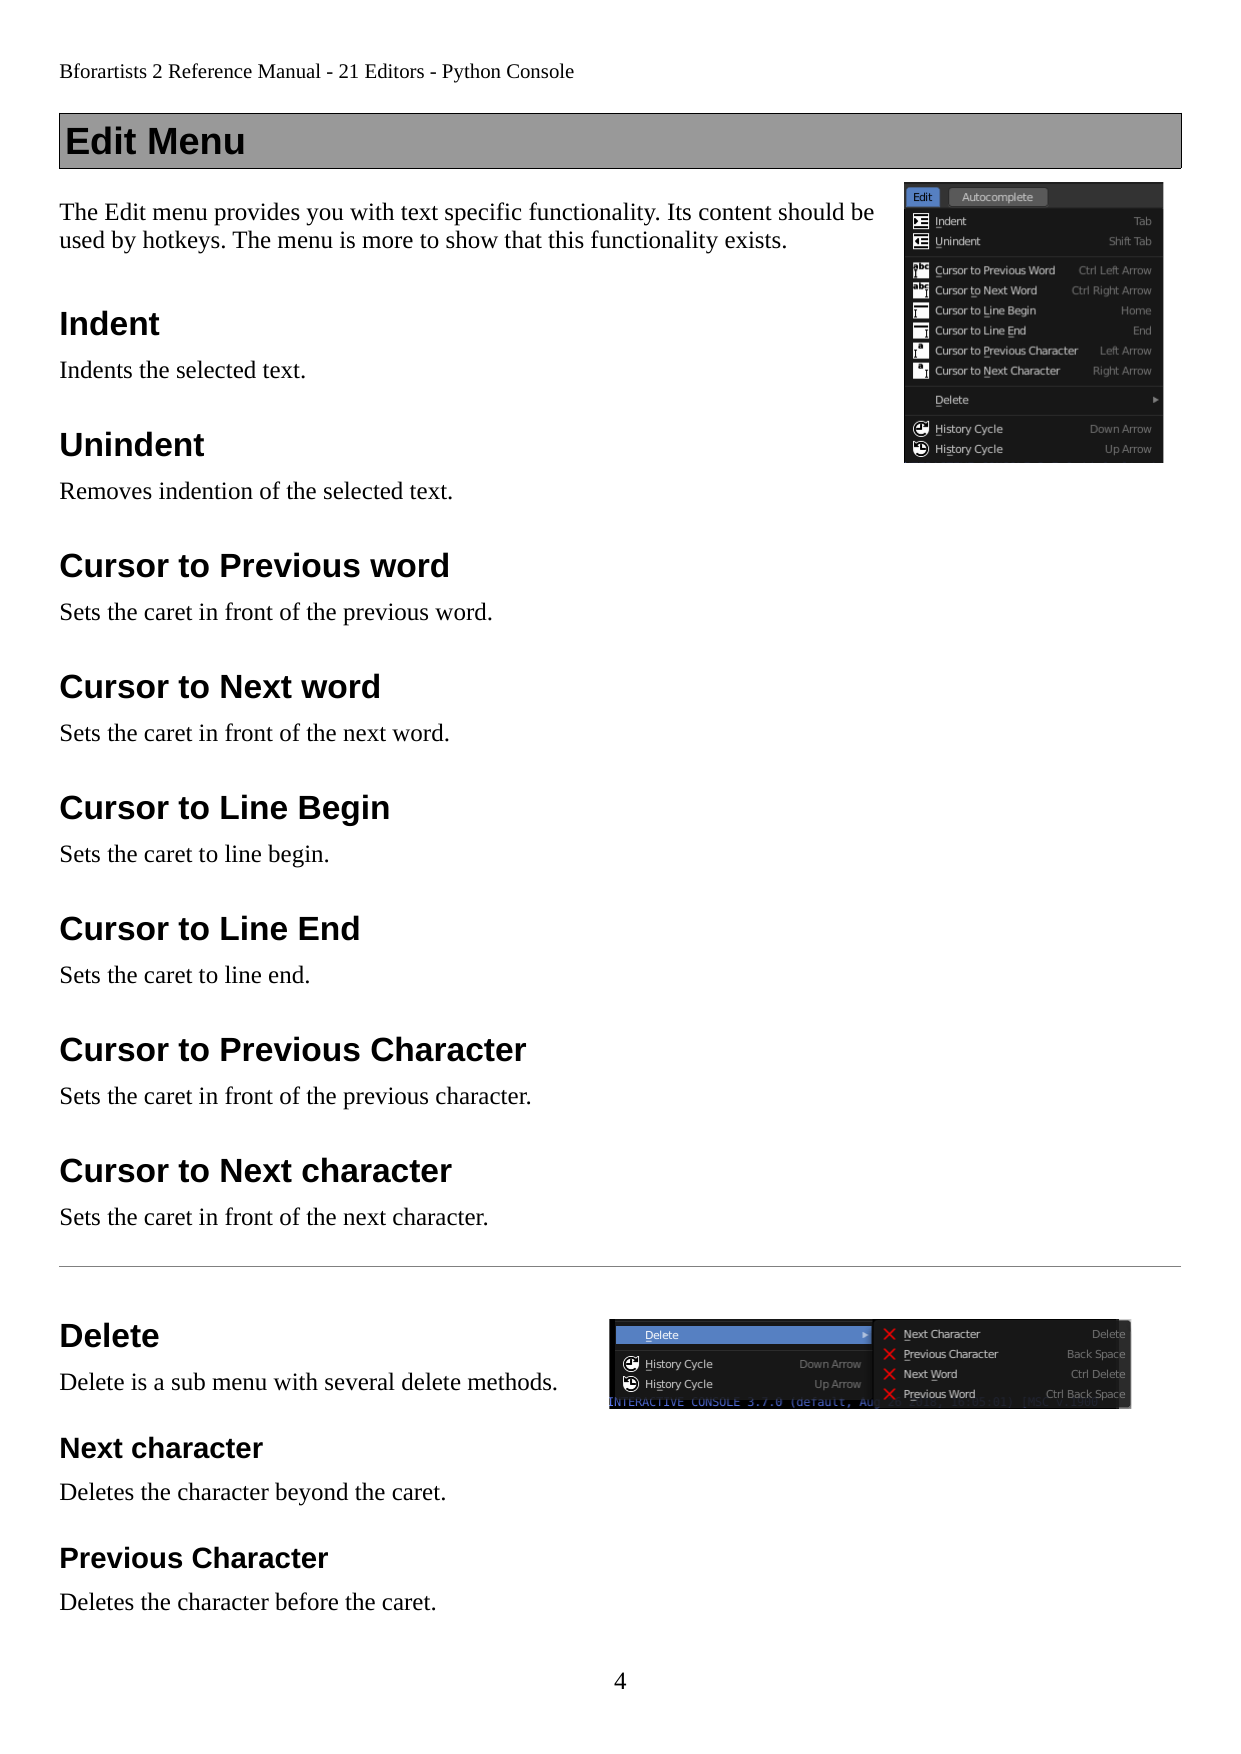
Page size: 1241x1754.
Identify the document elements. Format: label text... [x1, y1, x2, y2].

subtitle Cursor to Next word [59, 667, 1181, 706]
subtitle Previous Character [59, 1541, 1181, 1575]
subtitle Next character [59, 1431, 1181, 1465]
subtitle Unindent [59, 425, 904, 463]
text Sets the caret in front of the next word. [59, 718, 1181, 747]
subtitle [1164, 304, 1181, 342]
text Deletes the character before the caret. [59, 1587, 1181, 1616]
table_header Edit Menu [60, 114, 1181, 168]
text Sets the caret in front of the next character. [59, 1202, 1181, 1231]
subtitle Delete [59, 1316, 1181, 1355]
text Indents the selected text. [59, 355, 904, 384]
text Deletes the character beyond the caret. [59, 1477, 1181, 1506]
subtitle Cursor to Line End [59, 909, 1181, 948]
text Sets the caret to line end. [59, 960, 1181, 989]
picture [904, 182, 1164, 463]
subtitle Cursor to Previous word [59, 546, 1181, 584]
subtitle [1164, 425, 1181, 463]
text The Edit menu provides you with text specific functionality. Its content should be used by hotkeys. The menu is more to show that this functionality exists. [59, 197, 904, 254]
text [1132, 1367, 1181, 1396]
subtitle Cursor to Next character [59, 1151, 1181, 1190]
subtitle Cursor to Previous Character [59, 1030, 1181, 1069]
text Sets the caret to line begin. [59, 839, 1181, 868]
subtitle Cursor to Line Begin [59, 788, 1181, 827]
text Sets the caret in front of the previous word. [59, 597, 1181, 626]
picture [609, 1319, 1132, 1409]
text Removes indention of the selected text. [59, 476, 1181, 505]
subtitle Indent [59, 304, 904, 342]
text Delete is a sub menu with several delete methods. [59, 1367, 609, 1396]
text Sets the caret in front of the previous character. [59, 1081, 1181, 1110]
